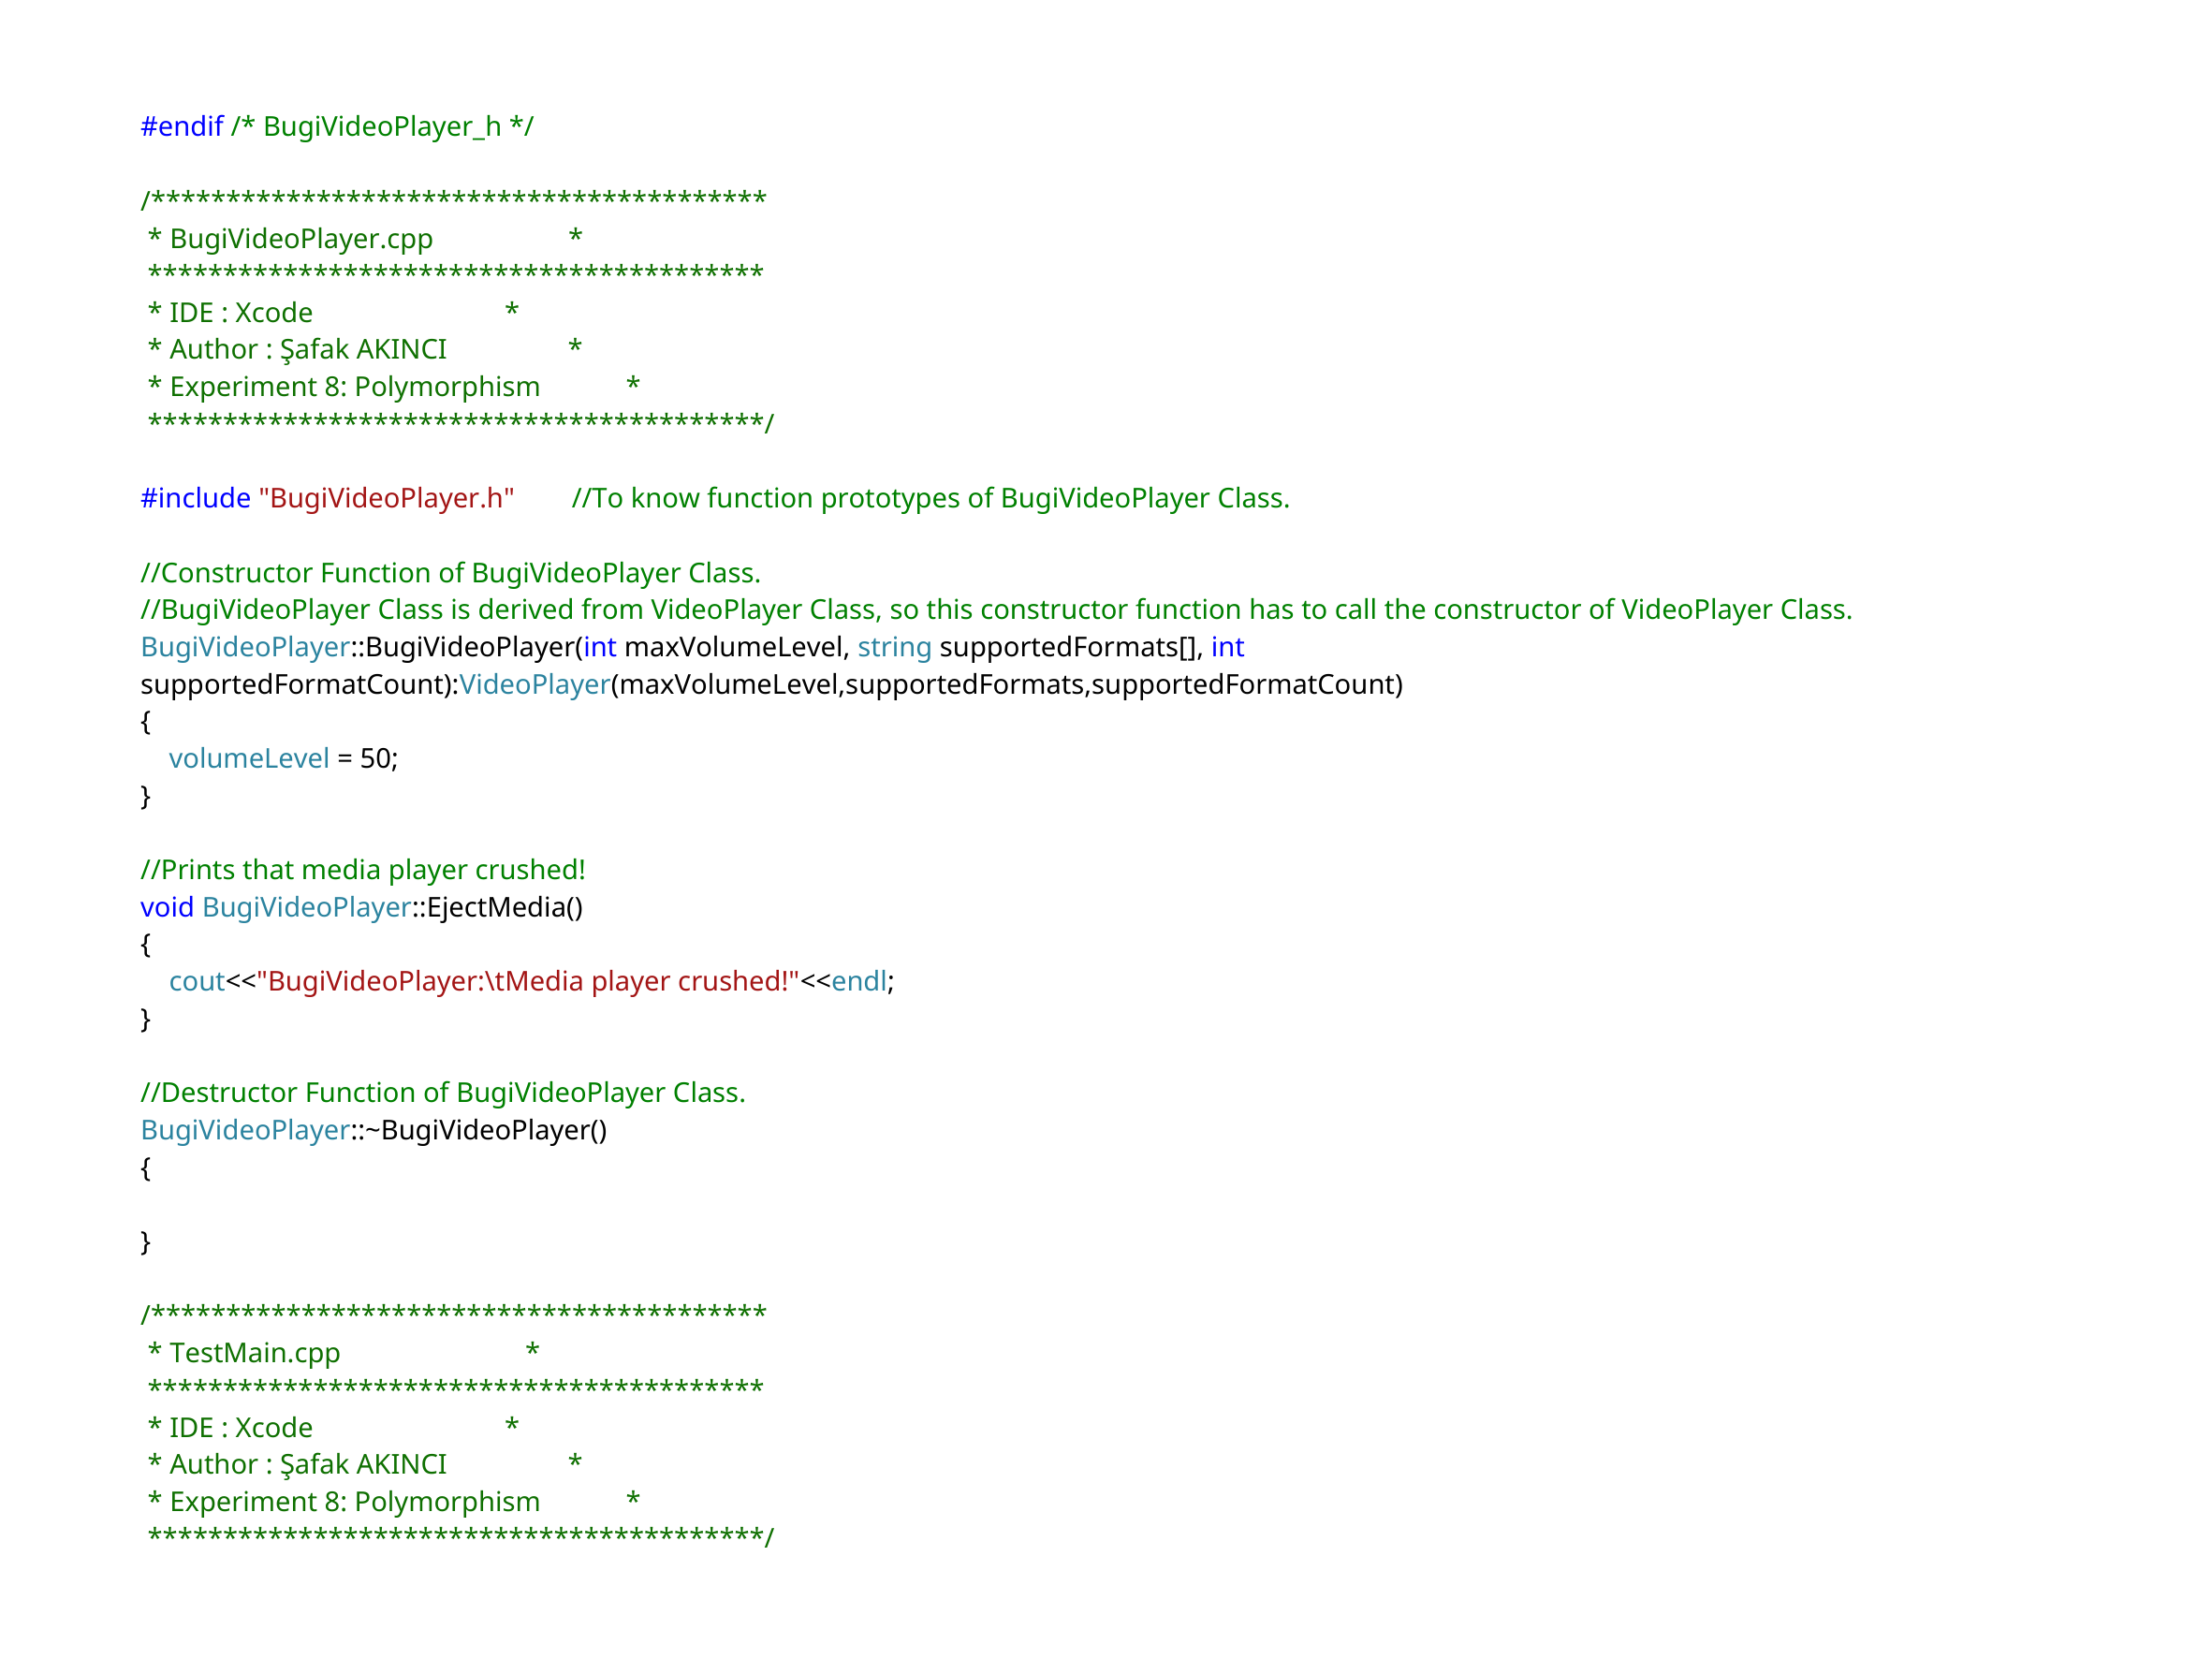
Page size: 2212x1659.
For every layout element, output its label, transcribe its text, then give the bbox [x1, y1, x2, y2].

text ***************************************** [140, 256, 2071, 293]
text #include "BugiVideoPlayer.h" //To know function prototypes of BugiVideoPlayer Class. [140, 479, 2071, 516]
text * Author : Şafak AKINCI * [140, 1445, 2071, 1482]
text *****************************************/ [140, 1520, 2071, 1556]
text /***************************************** [140, 1297, 2071, 1333]
text cout<<"BugiVideoPlayer:\tMedia player crushed!"<<endl; [140, 962, 2071, 999]
text * BugiVideoPlayer.cpp * [140, 219, 2071, 256]
text * TestMain.cpp * [140, 1333, 2071, 1371]
text * Author : Şafak AKINCI * [140, 330, 2071, 367]
text * Experiment 8: Polymorphism * [140, 1482, 2071, 1520]
text * IDE : Xcode * [140, 1408, 2071, 1445]
text //BugiVideoPlayer Class is derived from VideoPlayer Class, so this constructor function has to call the constructor of VideoPlayer Class. [140, 591, 2071, 627]
text *****************************************/ [140, 404, 2071, 442]
text * Experiment 8: Polymorphism * [140, 367, 2071, 404]
text ***************************************** [140, 1371, 2071, 1408]
text { [140, 702, 2071, 739]
text } [140, 1222, 2071, 1259]
text { [140, 1148, 2071, 1185]
text //Destructor Function of BugiVideoPlayer Class. [140, 1074, 2071, 1110]
text BugiVideoPlayer::~BugiVideoPlayer() [140, 1110, 2071, 1148]
text //Constructor Function of BugiVideoPlayer Class. [140, 553, 2071, 591]
text } [140, 776, 2071, 814]
text void BugiVideoPlayer::EjectMedia() [140, 888, 2071, 925]
text } [140, 999, 2071, 1036]
text #endif /* BugiVideoPlayer_h */ [140, 108, 2071, 144]
text //Prints that media player crushed! [140, 850, 2071, 888]
text /***************************************** [140, 182, 2071, 219]
text BugiVideoPlayer::BugiVideoPlayer(int maxVolumeLevel, string supportedFormats[], int supportedFormatCount):VideoPlayer(maxVolumeLevel,supportedFormats,supportedFormatCount) [140, 627, 2071, 702]
text { [140, 925, 2071, 962]
text * IDE : Xcode * [140, 293, 2071, 330]
text volumeLevel = 50; [140, 739, 2071, 776]
